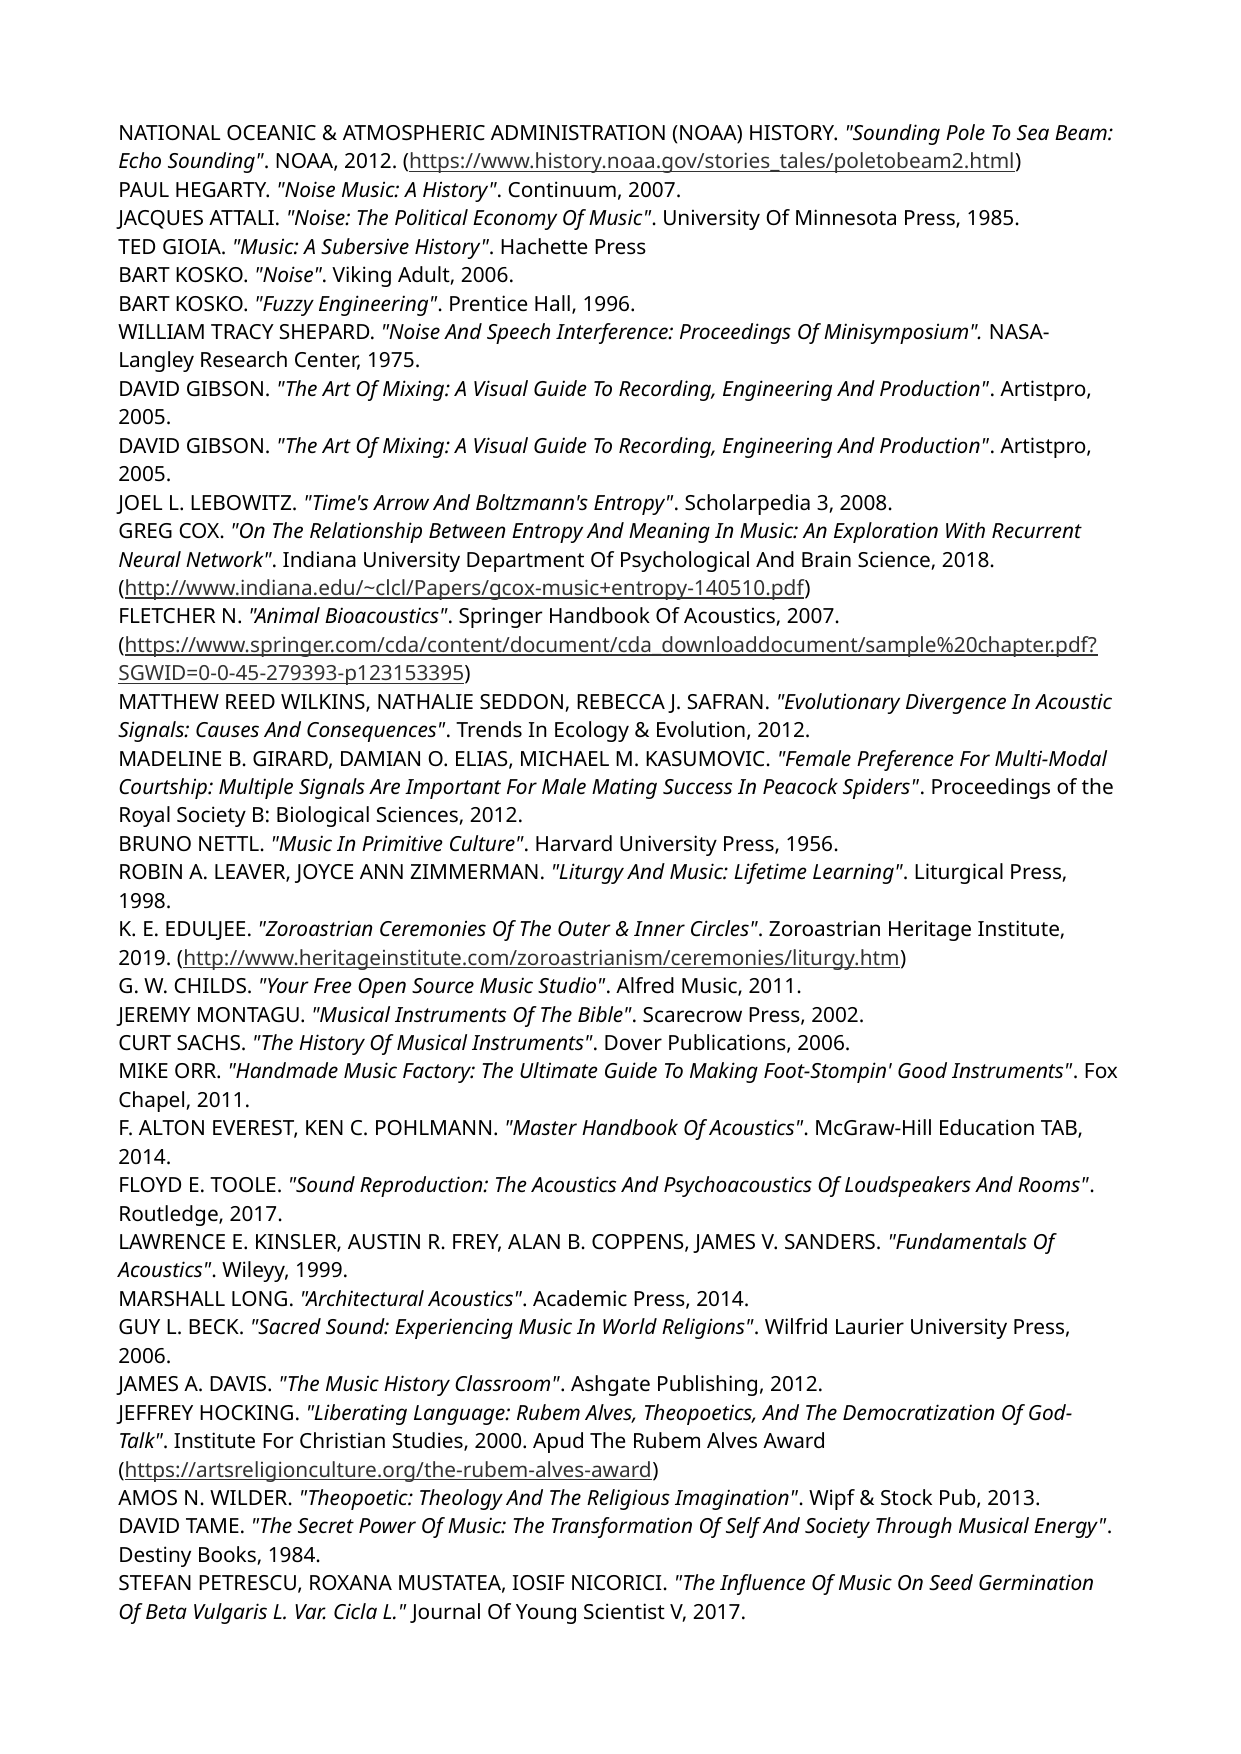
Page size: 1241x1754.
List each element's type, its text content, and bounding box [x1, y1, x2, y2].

text F. ALTON EVEREST, KEN C. POHLMANN. "Master Handbook Of Acoustics". McGraw-Hill Education TAB, 2014. [118, 1113, 1122, 1170]
text DAVID GIBSON. "The Art Of Mixing: A Visual Guide To Recording, Engineering And Production". Artistpro, 2005. [118, 431, 1122, 488]
text MIKE ORR. "Handmade Music Factory: The Ultimate Guide To Making Foot-Stompin' Good Instruments". Fox Chapel, 2011. [118, 1057, 1122, 1113]
text LAWRENCE E. KINSLER, AUSTIN R. FREY, ALAN B. COPPENS, JAMES V. SANDERS. "Fundamentals Of Acoustics". Wileyy, 1999. [118, 1227, 1122, 1284]
text G. W. CHILDS. "Your Free Open Source Music Studio". Alfred Music, 2011. [118, 971, 1122, 1000]
text FLETCHER N. "Animal Bioacoustics". Springer Handbook Of Acoustics, 2007. (https://www.springer.com/cda/content/document/cda_downloaddocument/sample%20chapter.pdf?SGWID=0-0-45-279393-p123153395) [118, 602, 1122, 687]
text NATIONAL OCEANIC & ATMOSPHERIC ADMINISTRATION (NOAA) HISTORY. "Sounding Pole To Sea Beam: Echo Sounding". NOAA, 2012. (https://www.history.noaa.gov/stories_tales/poletobeam2.html) [118, 118, 1122, 175]
text BART KOSKO. "Noise". Viking Adult, 2006. [118, 260, 1122, 289]
text DAVID GIBSON. "The Art Of Mixing: A Visual Guide To Recording, Engineering And Production". Artistpro, 2005. [118, 374, 1122, 431]
text BART KOSKO. "Fuzzy Engineering". Prentice Hall, 1996. [118, 289, 1122, 317]
text WILLIAM TRACY SHEPARD. "Noise And Speech Interference: Proceedings Of Minisymposium". NASA-Langley Research Center, 1975. [118, 317, 1122, 374]
text STEFAN PETRESCU, ROXANA MUSTATEA, IOSIF NICORICI. "The Influence Of Music On Seed Germination Of Beta Vulgaris L. Var. Cicla L." Journal Of Young Scientist V, 2017. [118, 1568, 1122, 1625]
text FLOYD E. TOOLE. "Sound Reproduction: The Acoustics And Psychoacoustics Of Loudspeakers And Rooms". Routledge, 2017. [118, 1170, 1122, 1227]
text JAMES A. DAVIS. "The Music History Classroom". Ashgate Publishing, 2012. [118, 1369, 1122, 1398]
text AMOS N. WILDER. "Theopoetic: Theology And The Religious Imagination". Wipf & Stock Pub, 2013. [118, 1483, 1122, 1512]
text JEFFREY HOCKING. "Liberating Language: Rubem Alves, Theopoetics, And The Democratization Of God-Talk". Institute For Christian Studies, 2000. Apud The Rubem Alves Award (https://artsreligionculture.org/the-rubem-alves-award) [118, 1398, 1122, 1483]
text K. E. EDULJEE. "Zoroastrian Ceremonies Of The Outer & Inner Circles". Zoroastrian Heritage Institute, 2019. (http://www.heritageinstitute.com/zoroastrianism/ceremonies/liturgy.htm) [118, 914, 1122, 971]
text BRUNO NETTL. "Music In Primitive Culture". Harvard University Press, 1956. [118, 829, 1122, 857]
text GREG COX. "On The Relationship Between Entropy And Meaning In Music: An Exploration With Recurrent Neural Network". Indiana University Department Of Psychological And Brain Science, 2018. (http://www.indiana.edu/~clcl/Papers/gcox-music+entropy-140510.pdf) [118, 516, 1122, 602]
text JEREMY MONTAGU. "Musical Instruments Of The Bible". Scarecrow Press, 2002. [118, 1000, 1122, 1028]
text PAUL HEGARTY. "Noise Music: A History". Continuum, 2007. [118, 175, 1122, 203]
text MATTHEW REED WILKINS, NATHALIE SEDDON, REBECCA J. SAFRAN. "Evolutionary Divergence In Acoustic Signals: Causes And Consequences". Trends In Ecology & Evolution, 2012. [118, 687, 1122, 744]
text JOEL L. LEBOWITZ. "Time's Arrow And Boltzmann's Entropy". Scholarpedia 3, 2008. [118, 488, 1122, 516]
text GUY L. BECK. "Sacred Sound: Experiencing Music In World Religions". Wilfrid Laurier University Press, 2006. [118, 1312, 1122, 1369]
text JACQUES ATTALI. "Noise: The Political Economy Of Music". University Of Minnesota Press, 1985. [118, 203, 1122, 232]
text DAVID TAME. "The Secret Power Of Music: The Transformation Of Self And Society Through Musical Energy". Destiny Books, 1984. [118, 1512, 1122, 1568]
text ROBIN A. LEAVER, JOYCE ANN ZIMMERMAN. "Liturgy And Music: Lifetime Learning". Liturgical Press, 1998. [118, 857, 1122, 914]
text TED GIOIA. "Music: A Subersive History". Hachette Press [118, 232, 1122, 260]
text CURT SACHS. "The History Of Musical Instruments". Dover Publications, 2006. [118, 1028, 1122, 1057]
text MARSHALL LONG. "Architectural Acoustics". Academic Press, 2014. [118, 1284, 1122, 1312]
text MADELINE B. GIRARD, DAMIAN O. ELIAS, MICHAEL M. KASUMOVIC. "Female Preference For Multi-Modal Courtship: Multiple Signals Are Important For Male Mating Success In Peacock Spiders". Proceedings of the Royal Society B: Biological Sciences, 2012. [118, 744, 1122, 829]
